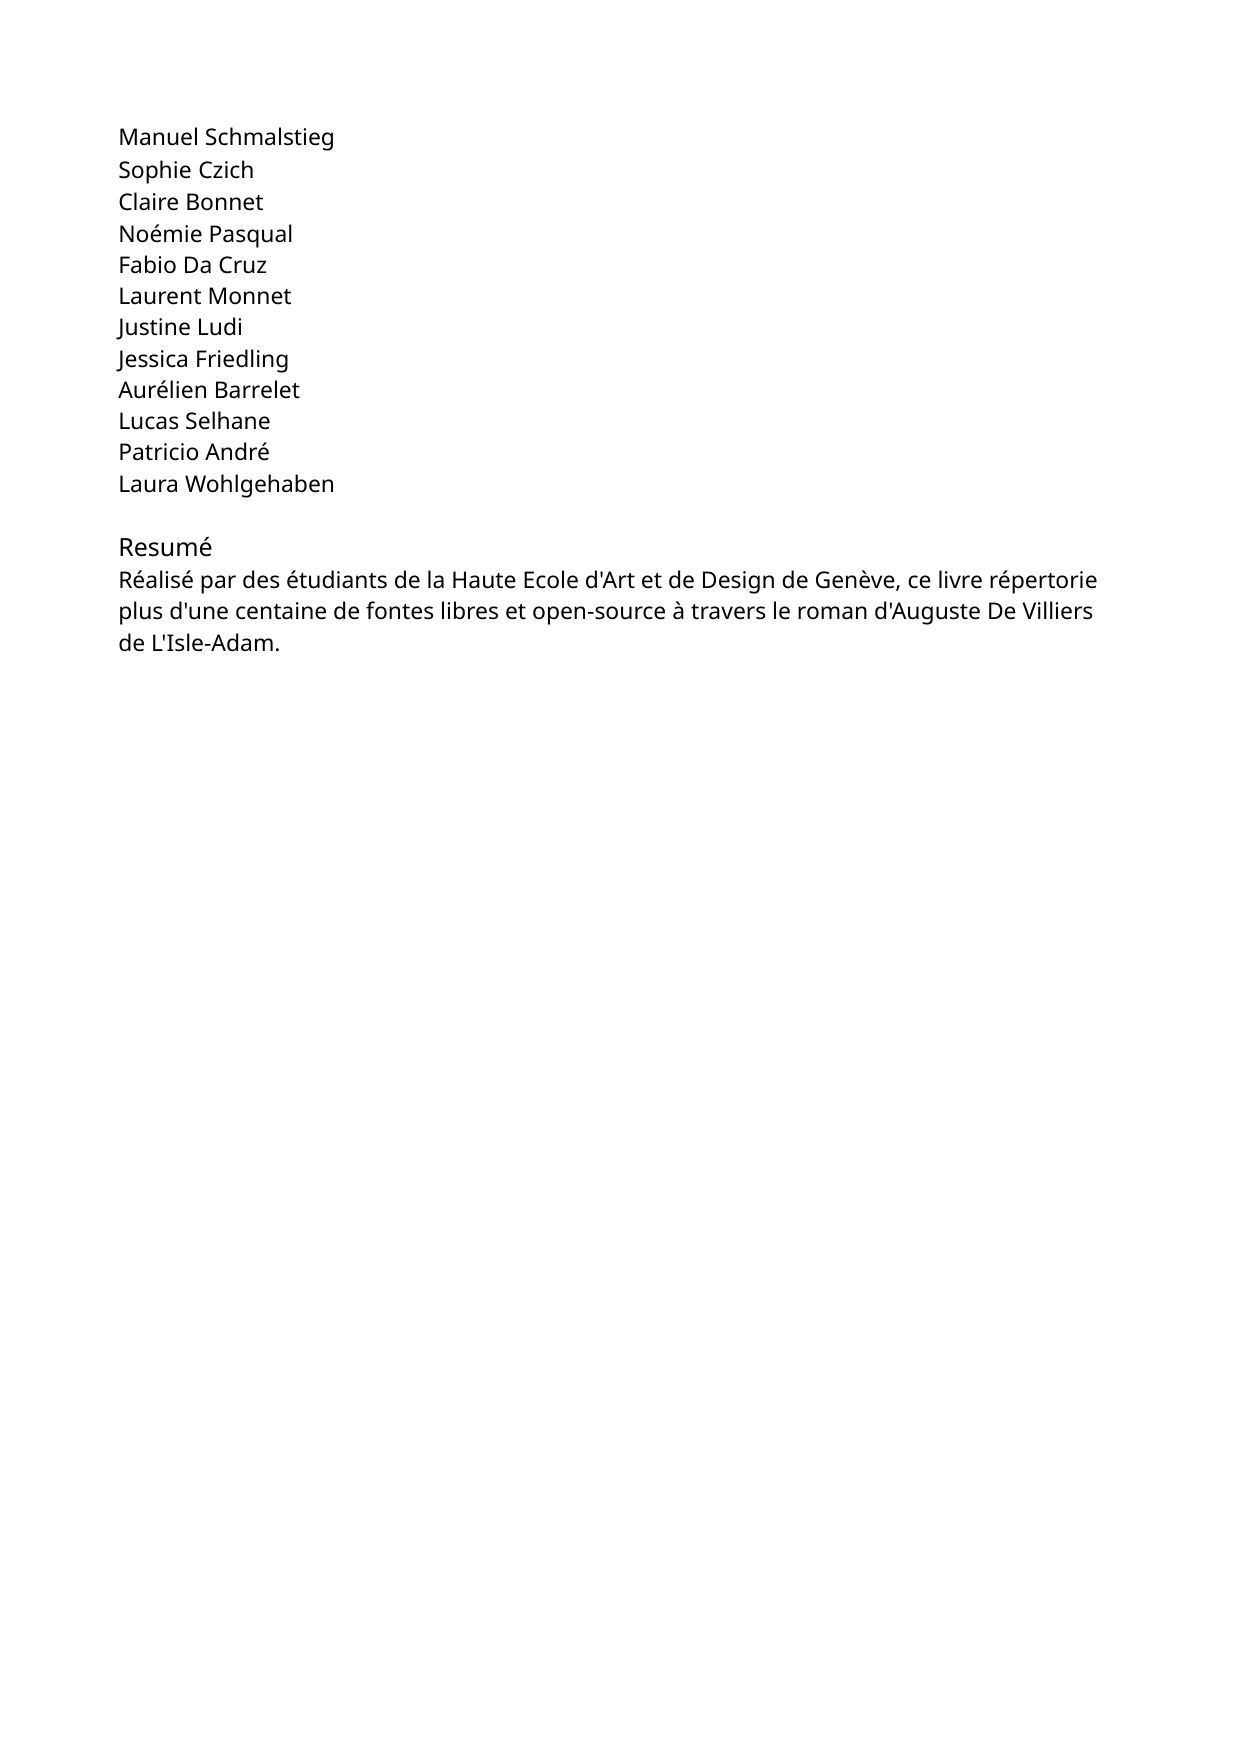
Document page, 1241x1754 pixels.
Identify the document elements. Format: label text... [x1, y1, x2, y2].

text Lucas Selhane [118, 405, 1122, 436]
text Manuel Schmalstieg [118, 118, 1122, 152]
text Aurélien Barrelet [118, 374, 1122, 405]
text Sophie Czich [118, 152, 1122, 186]
text Patricio André [118, 436, 1122, 467]
text Justine Ludi [118, 311, 1122, 342]
text Noémie Pasqual [118, 217, 1122, 249]
text Réalisé par des étudiants de la Haute Ecole d'Art et de Design de Genève, ce livre répertorie plus d'une centaine de fontes libres et open-source à travers le roman d'Auguste De Villiers de L'Isle-Adam. [118, 564, 1122, 658]
text Resumé [118, 530, 1122, 564]
text Laurent Monnet [118, 280, 1122, 311]
text Laura Wohlgehaben [118, 467, 1122, 499]
text Claire Bonnet [118, 186, 1122, 217]
text Fabio Da Cruz [118, 249, 1122, 280]
text Jessica Friedling [118, 342, 1122, 374]
